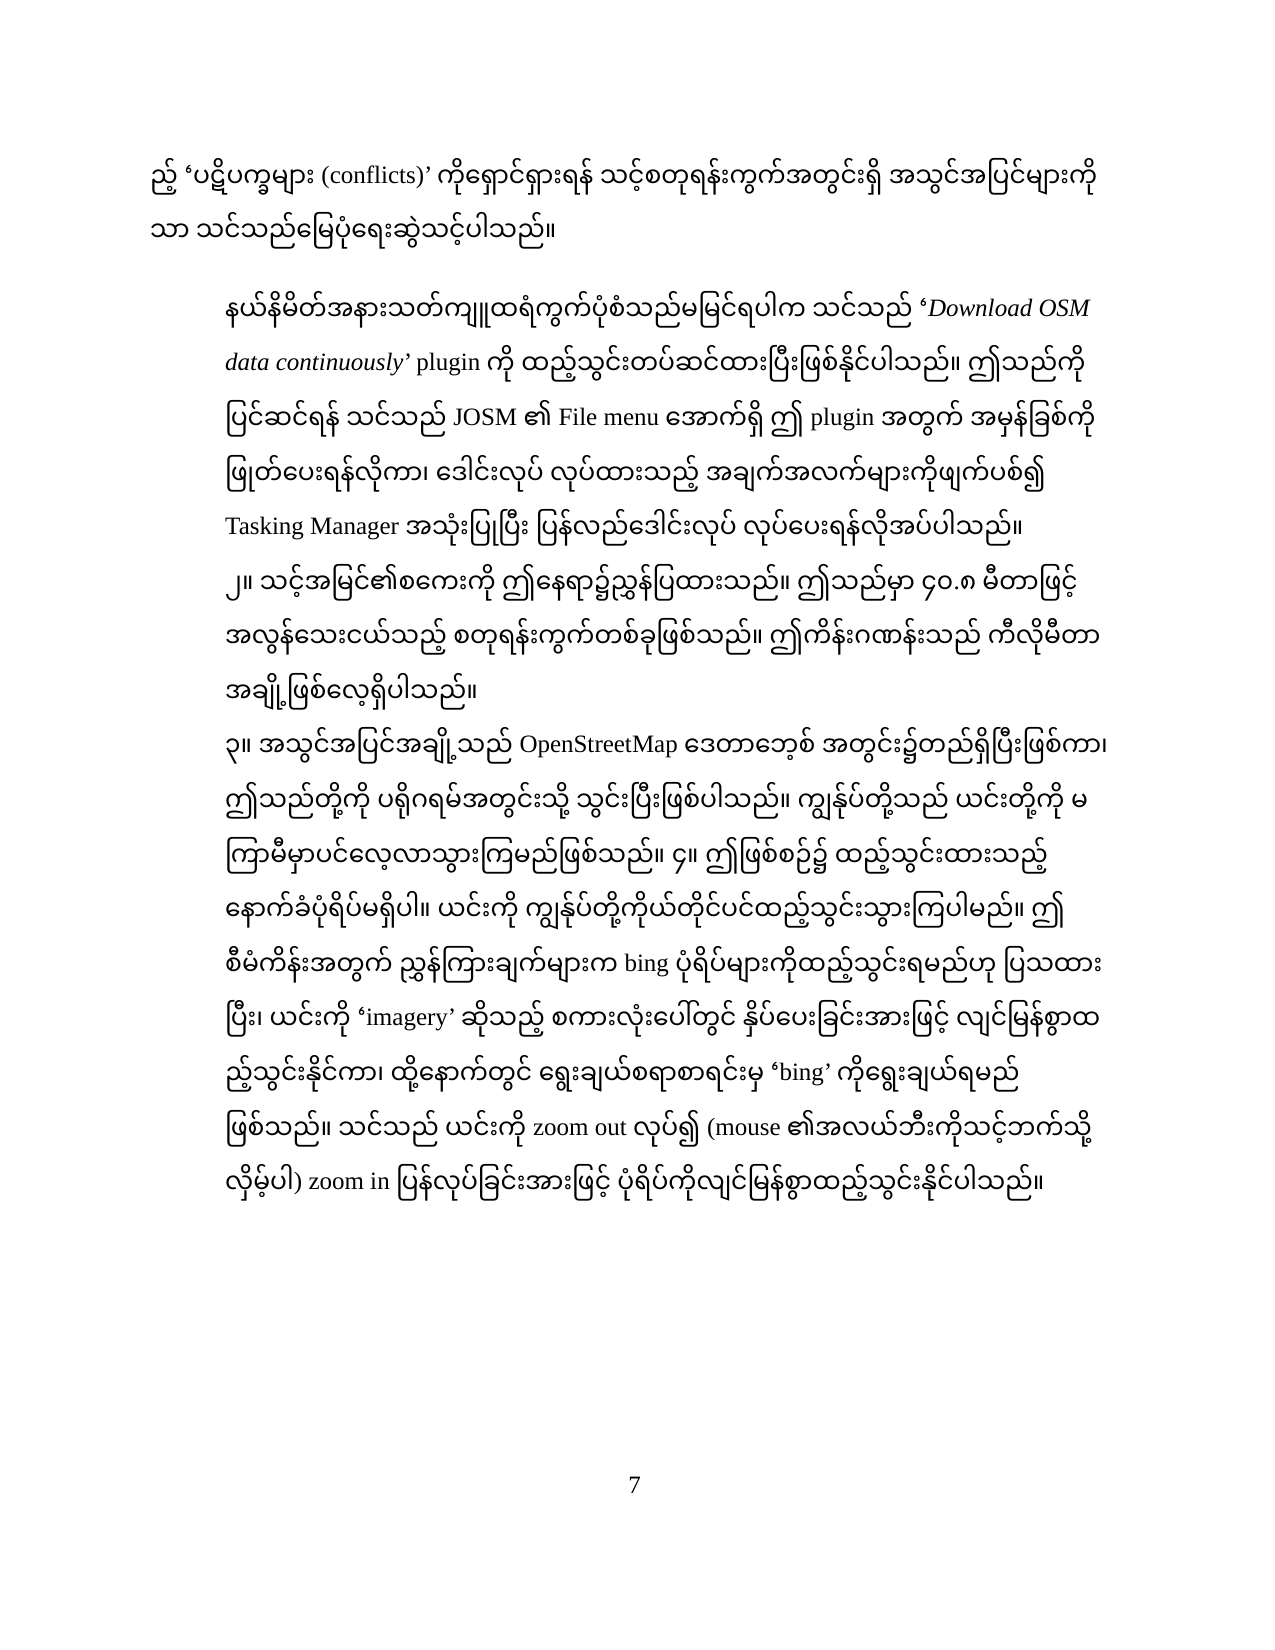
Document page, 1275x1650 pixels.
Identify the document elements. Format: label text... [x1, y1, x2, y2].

text ည့် ‘ပဋိပက္ခများ (conflicts)’ ကိုရှောင်ရှားရန် သင့်စတုရန်းကွက်အတွင်းရှိ အသွင်အပြင်များကိုသာ သင်သည်မြေပုံရေးဆွဲသင့်ပါသည်။ [150, 150, 1125, 259]
text နယ်နိမိတ်အနားသတ်ကျူထရံကွက်ပုံစံသည်မမြင်ရပါက သင်သည် ‘Download OSM data continuously’ plugin ကို ထည့်သွင်းတပ်ဆင်ထားပြီးဖြစ်နိုင်ပါသည်။ ဤသည်ကိုပြင်ဆင်ရန် သင်သည် JOSM ၏ File menu အောက်ရှိ ဤ plugin အတွက် အမှန်ခြစ်ကို ဖြုတ်ပေးရန်လိုကာ၊ ဒေါင်းလုပ် လုပ်ထားသည့် အချက်အလက်များကိုဖျက်ပစ်၍ Tasking Manager အသုံးပြုပြီး ပြန်လည်ဒေါင်းလုပ် လုပ်ပေးရန်လိုအပ်ပါသည်။ ၂။ သင့်အမြင်၏စကေးကို ဤနေရာ၌ညွှန်ပြထားသည်။ ဤသည်မှာ ၄၀.၈ မီတာဖြင့် အလွန်သေးငယ်သည့် စတုရန်းကွက်တစ်ခုဖြစ်သည်။ ဤကိန်းဂဏန်းသည် ကီလိုမီတာအချို့ဖြစ်လေ့ရှိပါသည်။ ၃။ အသွင်အပြင်အချို့သည် OpenStreetMap ဒေတာဘေ့စ် အတွင်း၌တည်ရှိပြီးဖြစ်ကာ၊ ဤသည်တို့ကို ပရိုဂရမ်အတွင်းသို့ သွင်းပြီးဖြစ်ပါသည်။ ကျွန်ုပ်တို့သည် ယင်းတို့ကို မကြာမီမှာပင်လေ့လာသွားကြမည်ဖြစ်သည်။ ၄။ ဤဖြစ်စဉ်၌ ထည့်သွင်းထားသည့်နောက်ခံပုံရိပ်မရှိပါ။ ယင်းကို ကျွန်ုပ်တို့ကိုယ်တိုင်ပင်ထည့်သွင်းသွားကြပါမည်။ ဤ စီမံကိန်းအတွက် ညွှန်ကြားချက်များက bing ပုံရိပ်များကိုထည့်သွင်းရမည်ဟု ပြသထားပြီး၊ ယင်းကို ‘imagery’ ဆိုသည့် စကားလုံးပေါ်တွင် နှိပ်ပေးခြင်းအားဖြင့် လျင်မြန်စွာထည့်သွင်းနိုင်ကာ၊ ထို့နောက်တွင် ရွေးချယ်စရာစာရင်းမှ ‘bing’ ကိုရွေးချယ်ရမည်ဖြစ်သည်။ သင်သည် ယင်းကို zoom out လုပ်၍ (mouse ၏အလယ်ဘီးကိုသင့်ဘက်သို့လှိမ့်ပါ) zoom in ပြန်လုပ်ခြင်းအားဖြင့် ပုံရိပ်ကိုလျင်မြန်စွာထည့်သွင်းနိုင်ပါသည်။ [225, 283, 1125, 1211]
